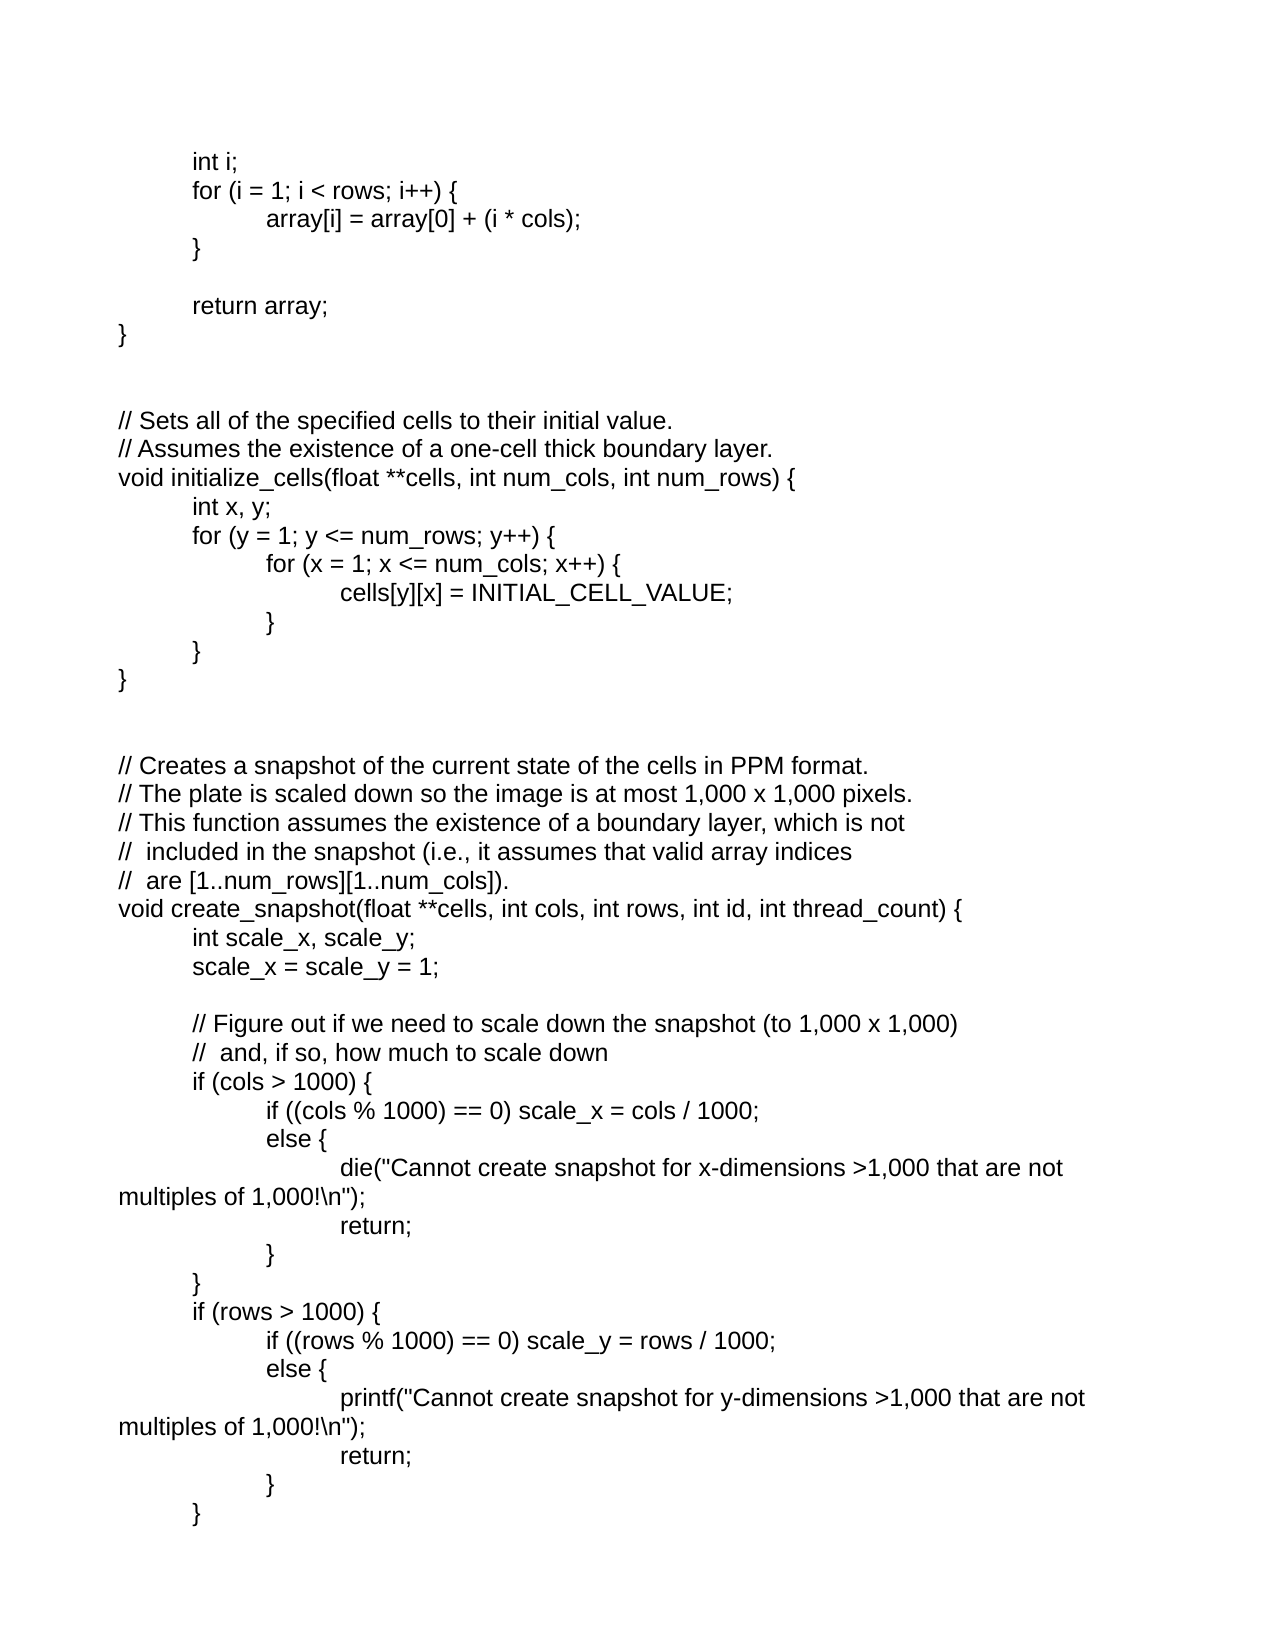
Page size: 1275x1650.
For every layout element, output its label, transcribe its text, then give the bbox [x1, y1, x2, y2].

text for (y = 1; y <= num_rows; y++) { [118, 521, 1157, 549]
text void initialize_cells(float **cells, int num_cols, int num_rows) { [118, 463, 1157, 492]
text } [118, 607, 1157, 636]
text } [118, 1239, 1157, 1268]
text // and, if so, how much to scale down [118, 1038, 1157, 1067]
text // are [1..num_rows][1..num_cols]). [118, 866, 1157, 894]
text return; [118, 1211, 1157, 1239]
text } [118, 1469, 1157, 1498]
text if ((cols % 1000) == 0) scale_x = cols / 1000; [118, 1096, 1157, 1124]
text } [118, 636, 1157, 664]
text // This function assumes the existence of a boundary layer, which is not [118, 808, 1157, 837]
text int i; [118, 147, 1157, 176]
text return array; [118, 291, 1157, 319]
text int x, y; [118, 492, 1157, 521]
text } [118, 1268, 1157, 1297]
text cells[y][x] = INITIAL_CELL_VALUE; [118, 578, 1157, 607]
text // Sets all of the specified cells to their initial value. [118, 406, 1157, 434]
text int scale_x, scale_y; [118, 923, 1157, 952]
text scale_x = scale_y = 1; [118, 952, 1157, 981]
text // The plate is scaled down so the image is at most 1,000 x 1,000 pixels. [118, 779, 1157, 808]
text // Figure out if we need to scale down the snapshot (to 1,000 x 1,000) [118, 1009, 1157, 1038]
text if (rows > 1000) { [118, 1297, 1157, 1326]
text for (x = 1; x <= num_cols; x++) { [118, 549, 1157, 578]
text if ((rows % 1000) == 0) scale_y = rows / 1000; [118, 1326, 1157, 1354]
text else { [118, 1354, 1157, 1383]
text // Assumes the existence of a one-cell thick boundary layer. [118, 434, 1157, 463]
text printf("Cannot create snapshot for y-dimensions >1,000 that are not multiples of 1,000!\n"); [118, 1383, 1157, 1441]
text } [118, 664, 1157, 693]
text void create_snapshot(float **cells, int cols, int rows, int id, int thread_count) { [118, 894, 1157, 923]
text else { [118, 1124, 1157, 1153]
text // Creates a snapshot of the current state of the cells in PPM format. [118, 751, 1157, 779]
text for (i = 1; i < rows; i++) { [118, 176, 1157, 204]
text } [118, 233, 1157, 262]
text array[i] = array[0] + (i * cols); [118, 204, 1157, 233]
text } [118, 319, 1157, 348]
text return; [118, 1441, 1157, 1469]
text if (cols > 1000) { [118, 1067, 1157, 1096]
text } [118, 1498, 1157, 1527]
text // included in the snapshot (i.e., it assumes that valid array indices [118, 837, 1157, 866]
text die("Cannot create snapshot for x-dimensions >1,000 that are not multiples of 1,000!\n"); [118, 1153, 1157, 1211]
